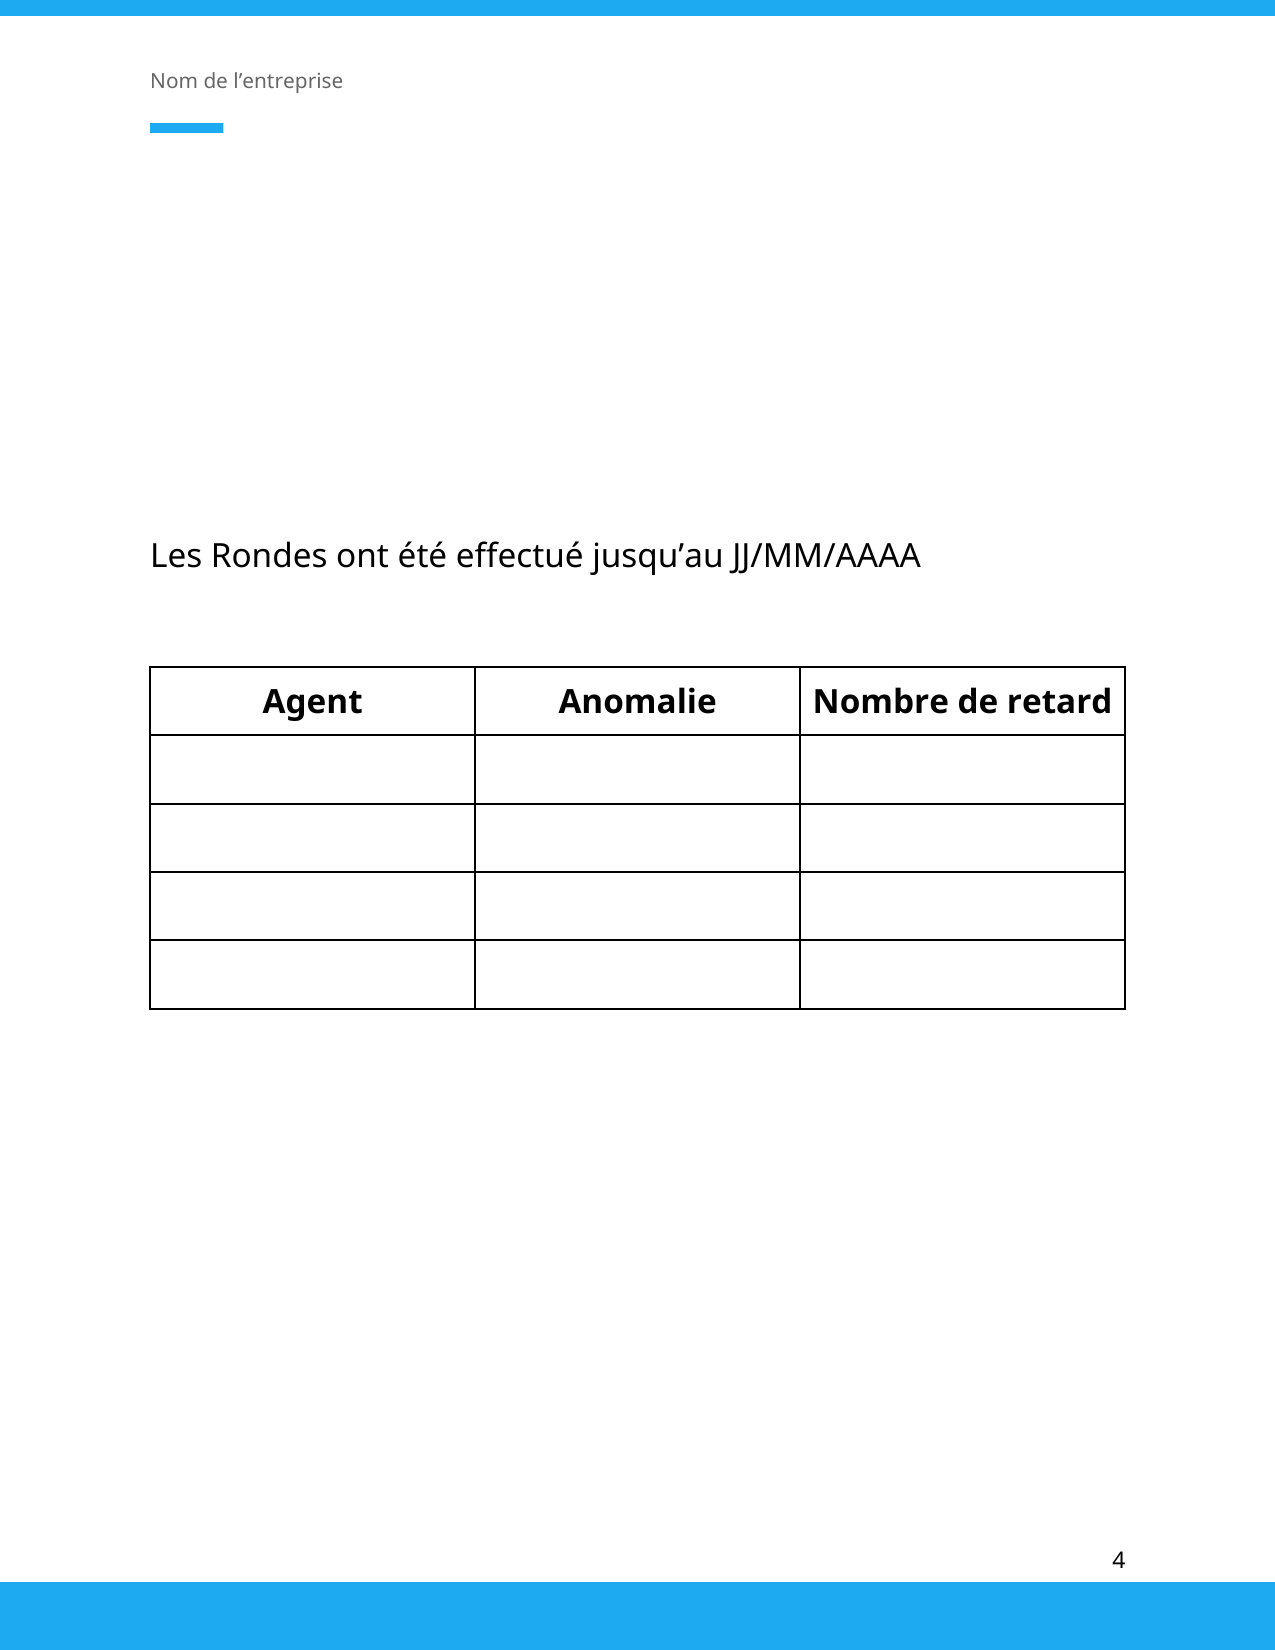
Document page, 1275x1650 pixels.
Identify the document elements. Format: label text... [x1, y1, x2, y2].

table_cell [801, 941, 1124, 1007]
picture [150, 123, 224, 133]
table_header Anomalie [476, 668, 799, 734]
table_cell [801, 805, 1124, 871]
picture [0, 0, 1275, 16]
table_cell [151, 805, 474, 871]
text Les Rondes ont été effectué jusqu’au JJ/MM/AAAA [150, 531, 1125, 577]
table_cell [476, 805, 799, 871]
table_cell [476, 941, 799, 1007]
table_cell [476, 736, 799, 802]
table_header Nombre de retard [801, 668, 1124, 734]
table_cell [151, 736, 474, 802]
table_cell [151, 941, 474, 1007]
table_cell [801, 736, 1124, 802]
picture [0, 1582, 1275, 1650]
table_cell [476, 873, 799, 939]
table_cell [801, 873, 1124, 939]
table_header Agent [151, 668, 474, 734]
table_cell [151, 873, 474, 939]
